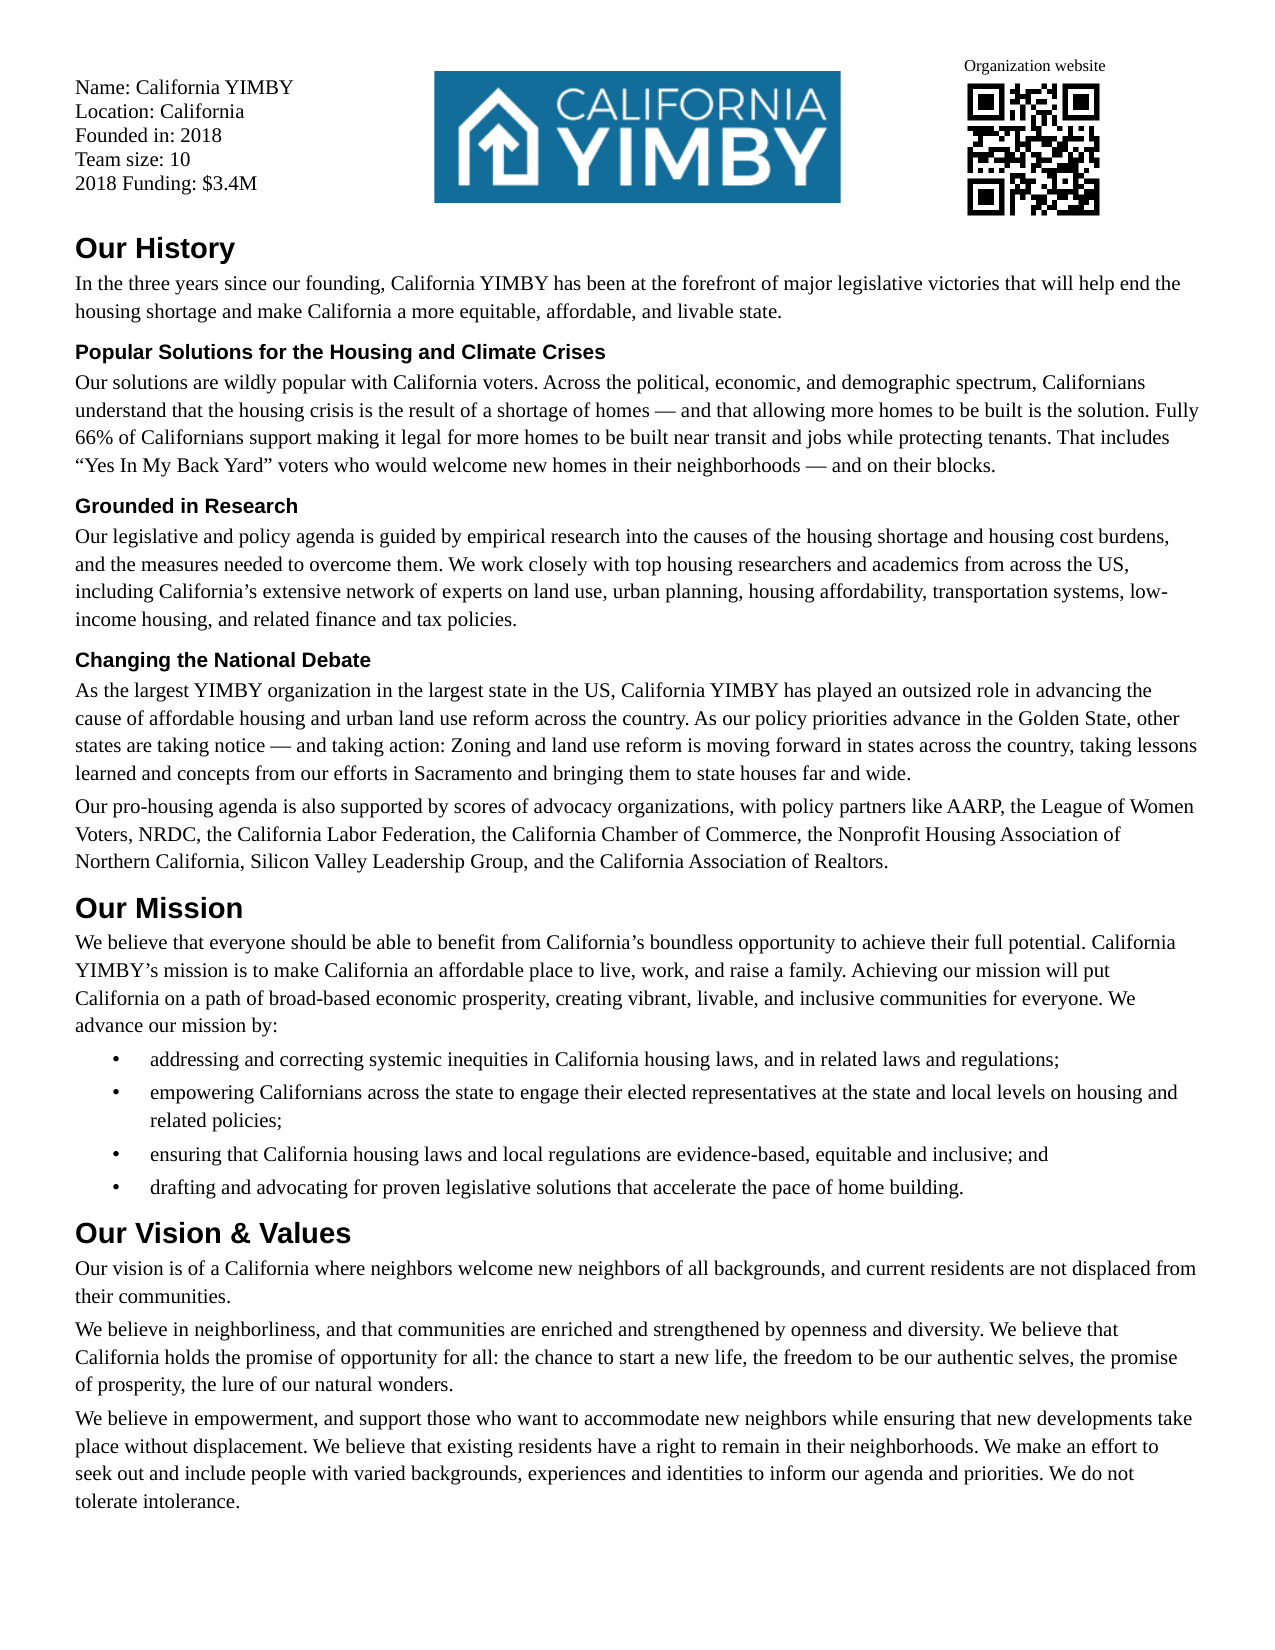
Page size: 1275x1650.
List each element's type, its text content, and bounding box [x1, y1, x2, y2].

text [841, 75, 958, 99]
text Our vision is of a California where neighbors welcome new neighbors of all backgrounds, and current residents are not displaced from their communities. [75, 1256, 1200, 1308]
text We believe in neighborliness, and that communities are enriched and strengthened by openness and diversity. We believe that California holds the promise of opportunity for all: the chance to start a new life, the freedom to be our authentic selves, the promise of prosperity, the lure of our natural wonders. [75, 1317, 1200, 1396]
text Our pro-housing agenda is also supported by scores of advocacy organizations, with policy partners like AARP, the League of Women Voters, NRDC, the California Labor Federation, the California Chamber of Commerce, the Nonprofit Housing Association of Northern California, Silicon Valley Leadership Group, and the California Association of Realtors. [75, 794, 1200, 873]
picture [958, 75, 1109, 225]
text [841, 123, 958, 147]
text Founded in: 2018 [75, 123, 434, 147]
text In the three years since our founding, California YIMBY has been at the forefront of major legislative victories that will help end the housing shortage and make California a more equitable, affordable, and livable state. [75, 271, 1200, 323]
text Our Vision & Values [75, 1216, 1200, 1250]
text [1109, 99, 1200, 123]
text We believe in empowerment, and support those who want to accommodate new neighbors while ensuring that new developments take place without displacement. We believe that existing residents have a right to remain in their neighborhoods. We make an effort to seek out and include people with varied backgrounds, experiences and identities to inform our agenda and priorities. We do not tolerate intolerance. [75, 1406, 1200, 1513]
text Our legislative and policy agenda is guided by empirical research into the causes of the housing shortage and housing cost burdens, and the measures needed to overcome them. We work closely with top housing researchers and academics from across the US, including California’s extensive network of experts on land use, urban planning, housing affordability, transportation systems, low-income housing, and related finance and tax policies. [75, 524, 1200, 631]
list addressing and correcting systemic inequities in California housing laws, and in related laws and regulations; [112, 1047, 1200, 1071]
list ensuring that California housing laws and local regulations are evidence-based, equitable and inclusive; and [112, 1142, 1200, 1166]
text As the largest YIMBY organization in the largest state in the US, California YIMBY has played an outsized role in advancing the cause of affordable housing and urban land use reform across the country. As our policy priorities advance in the Golden State, other states are taking notice — and taking action: Zoning and land use reform is moving forward in states across the country, taking lessons learned and concepts from our efforts in Sacramento and bringing them to state houses far and wide. [75, 678, 1200, 785]
text Popular Solutions for the Housing and Climate Crises [75, 340, 1200, 364]
text [1109, 147, 1200, 171]
text Our History [75, 232, 1200, 265]
text [841, 147, 958, 171]
list drafting and advocating for proven legislative solutions that accelerate the pace of home building. [112, 1175, 1200, 1199]
text [841, 171, 958, 195]
text Name: California YIMBY [75, 75, 434, 99]
text [1109, 75, 1200, 99]
text Grounded in Research [75, 494, 1200, 518]
text 2018 Funding: $3.4M [75, 171, 434, 195]
list empowering Californians across the state to engage their elected representatives at the state and local levels on housing and related policies; [112, 1080, 1200, 1132]
text We believe that everyone should be able to benefit from California’s boundless opportunity to achieve their full potential. California YIMBY’s mission is to make California an affordable place to live, work, and raise a family. Achieving our mission will put California on a path of broad-based economic prosperity, creating vibrant, livable, and inclusive communities for everyone. We advance our mission by: [75, 930, 1200, 1037]
text Our solutions are wildly popular with California voters. Across the political, economic, and demographic spectrum, Californians understand that the housing crisis is the result of a shortage of homes — and that allowing more homes to be built is the solution. Fully 66% of Californians support making it legal for more homes to be built near transit and jobs while protecting tenants. That includes “Yes In My Back Yard” voters who would welcome new homes in their neighborhoods — and on their blocks. [75, 370, 1200, 477]
text Location: California [75, 99, 434, 123]
text Team size: 10 [75, 147, 434, 171]
text Our Mission [75, 891, 1200, 924]
text [1109, 123, 1200, 147]
picture [434, 71, 841, 203]
text [841, 99, 958, 123]
text Changing the National Debate [75, 648, 1200, 672]
text [1109, 171, 1200, 195]
